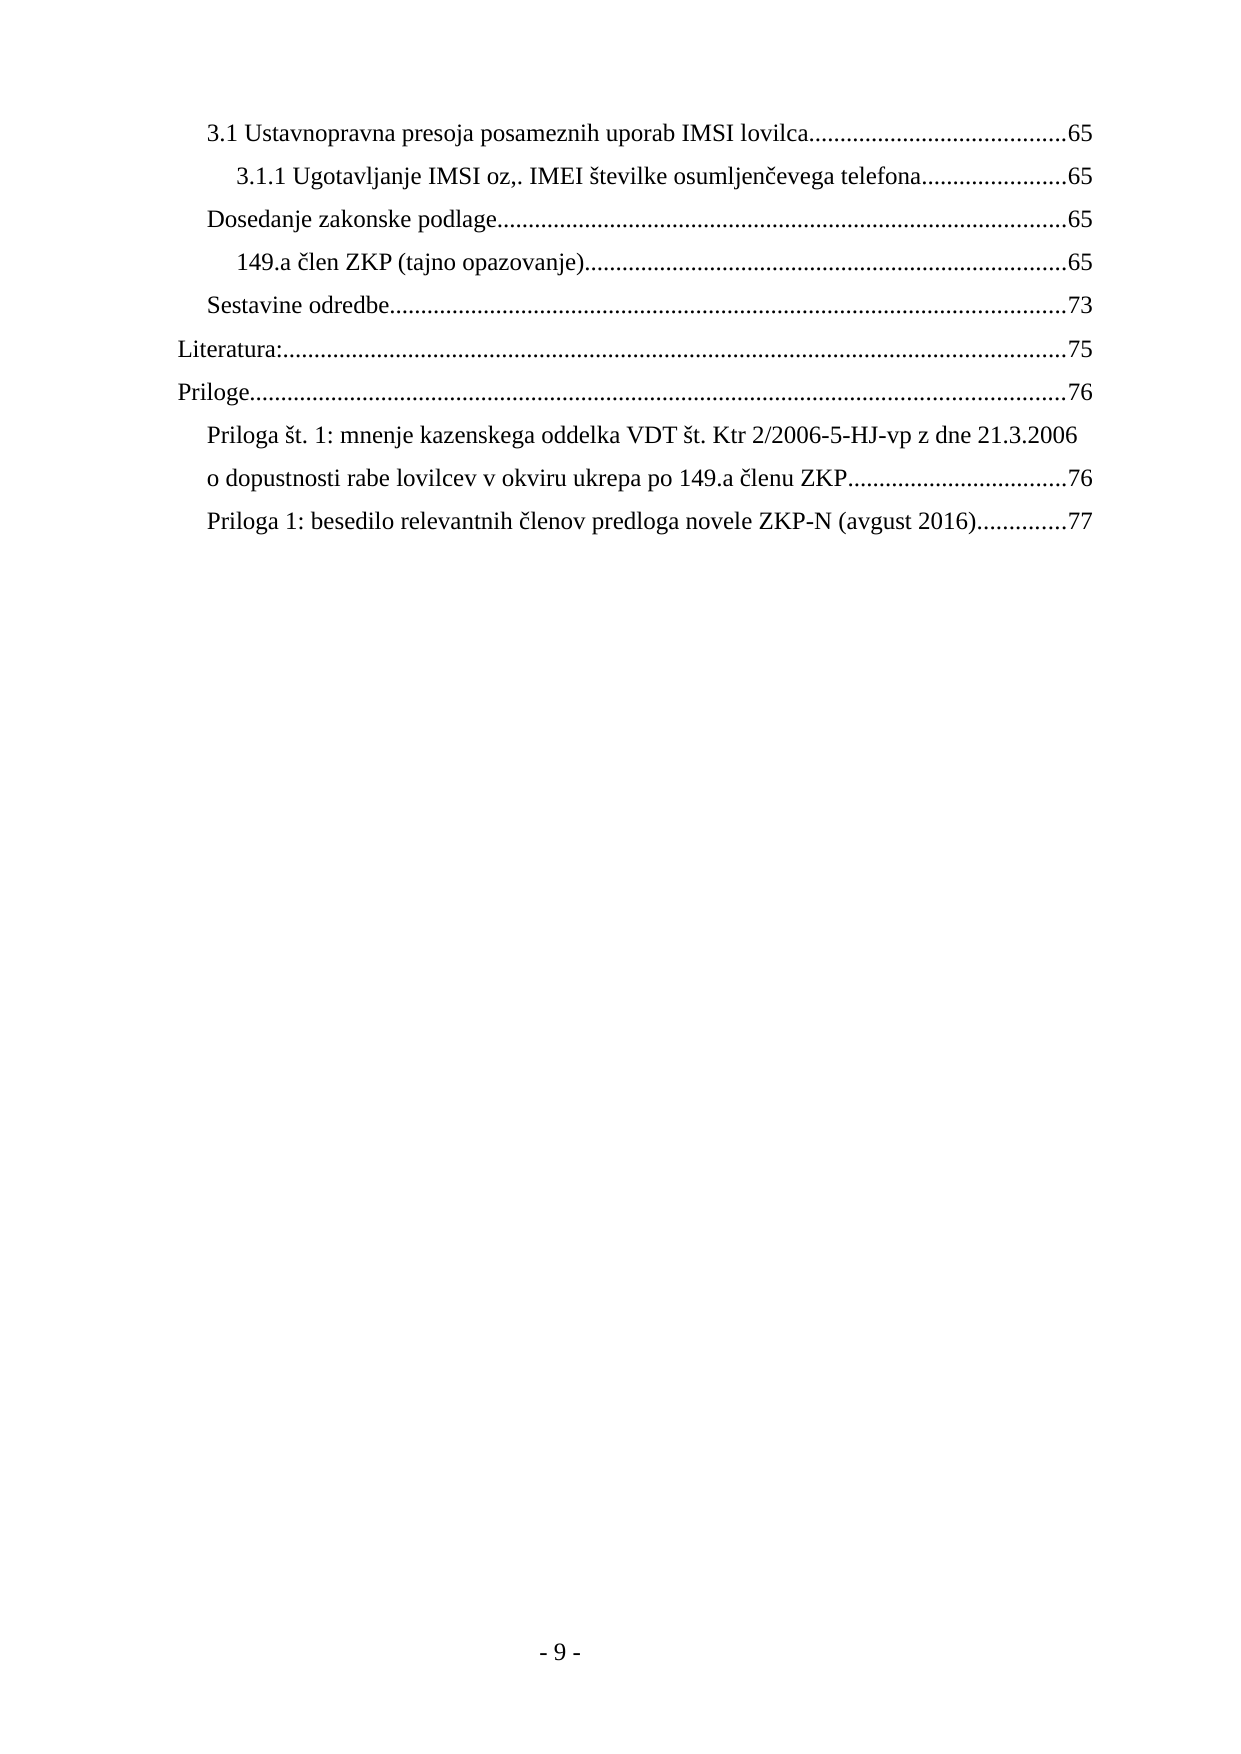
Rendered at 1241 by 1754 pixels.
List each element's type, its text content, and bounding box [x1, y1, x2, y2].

text Priloge 76 [177, 377, 1093, 406]
text Priloga 1: besedilo relevantnih členov predloga novele ZKP-N (avgust 2016) 77 [207, 506, 1093, 535]
text 3.1.1 Ugotavljanje IMSI oz,. IMEI številke osumljenčevega telefona 65 [236, 161, 1093, 190]
text Dosedanje zakonske podlage 65 [207, 204, 1093, 233]
text Sestavine odredbe 73 [207, 291, 1093, 319]
text 149.a člen ZKP (tajno opazovanje) 65 [236, 247, 1093, 276]
text Literatura: 75 [177, 334, 1093, 362]
text 3.1 Ustavnopravna presoja posameznih uporab IMSI lovilca 65 [207, 118, 1093, 147]
text Priloga št. 1: mnenje kazenskega oddelka VDT št. Ktr 2/2006-5-HJ-vp z dne 21.3.2006 o dopustnosti rabe lovilcev v okviru ukrepa po 149.a členu ZKP 76 [207, 420, 1093, 492]
